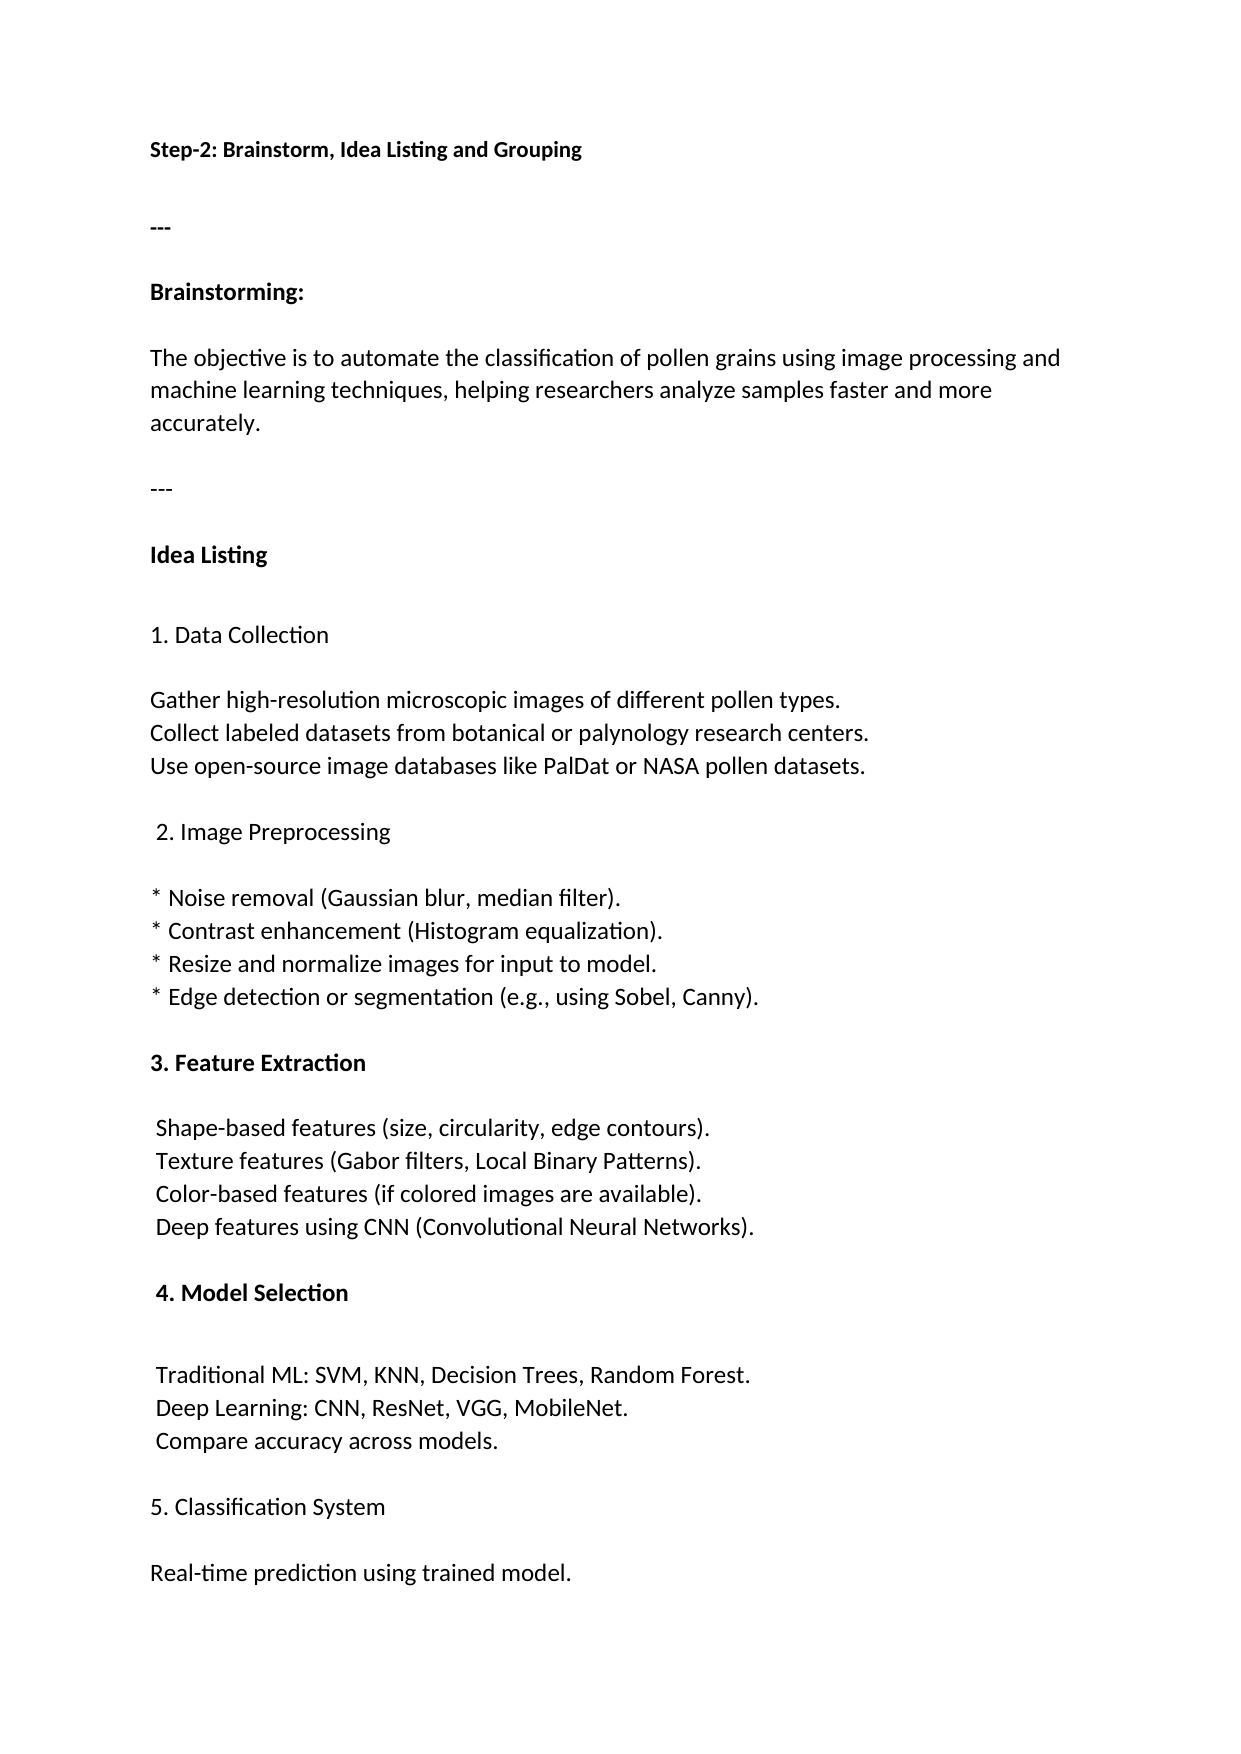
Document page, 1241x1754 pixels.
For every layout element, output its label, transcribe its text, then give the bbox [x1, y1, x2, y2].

text 1. Data Collection Gather high-resolution microscopic images of different pollen types. Collect labeled datasets from botanical or palynology research centers. Use open-source image databases like PalDat or NASA pollen datasets. 2. Image Preprocessing * Noise removal (Gaussian blur, median filter). * Contrast enhancement (Histogram equalization). * Resize and normalize images for input to model. * Edge detection or segmentation (e.g., using Sobel, Canny). 3. Feature Extraction Shape-based features (size, circularity, edge contours). Texture features (Gabor filters, Local Binary Patterns). Color-based features (if colored images are available). Deep features using CNN (Convolutional Neural Networks). 4. Model Selection [150, 619, 1090, 1308]
text Traditional ML: SVM, KNN, Decision Trees, Random Forest. Deep Learning: CNN, ResNet, VGG, MobileNet. Compare accuracy across models. 5. Classification System Real-time prediction using trained model. [150, 1327, 1090, 1588]
text --- Brainstorming: The objective is to automate the classification of pollen grains using image processing and machine learning techniques, helping researchers analyze samples faster and more accurately. --- Idea Listing [150, 182, 1090, 600]
text Step-2: Brainstorm, Idea Listing and Grouping [150, 136, 1090, 163]
